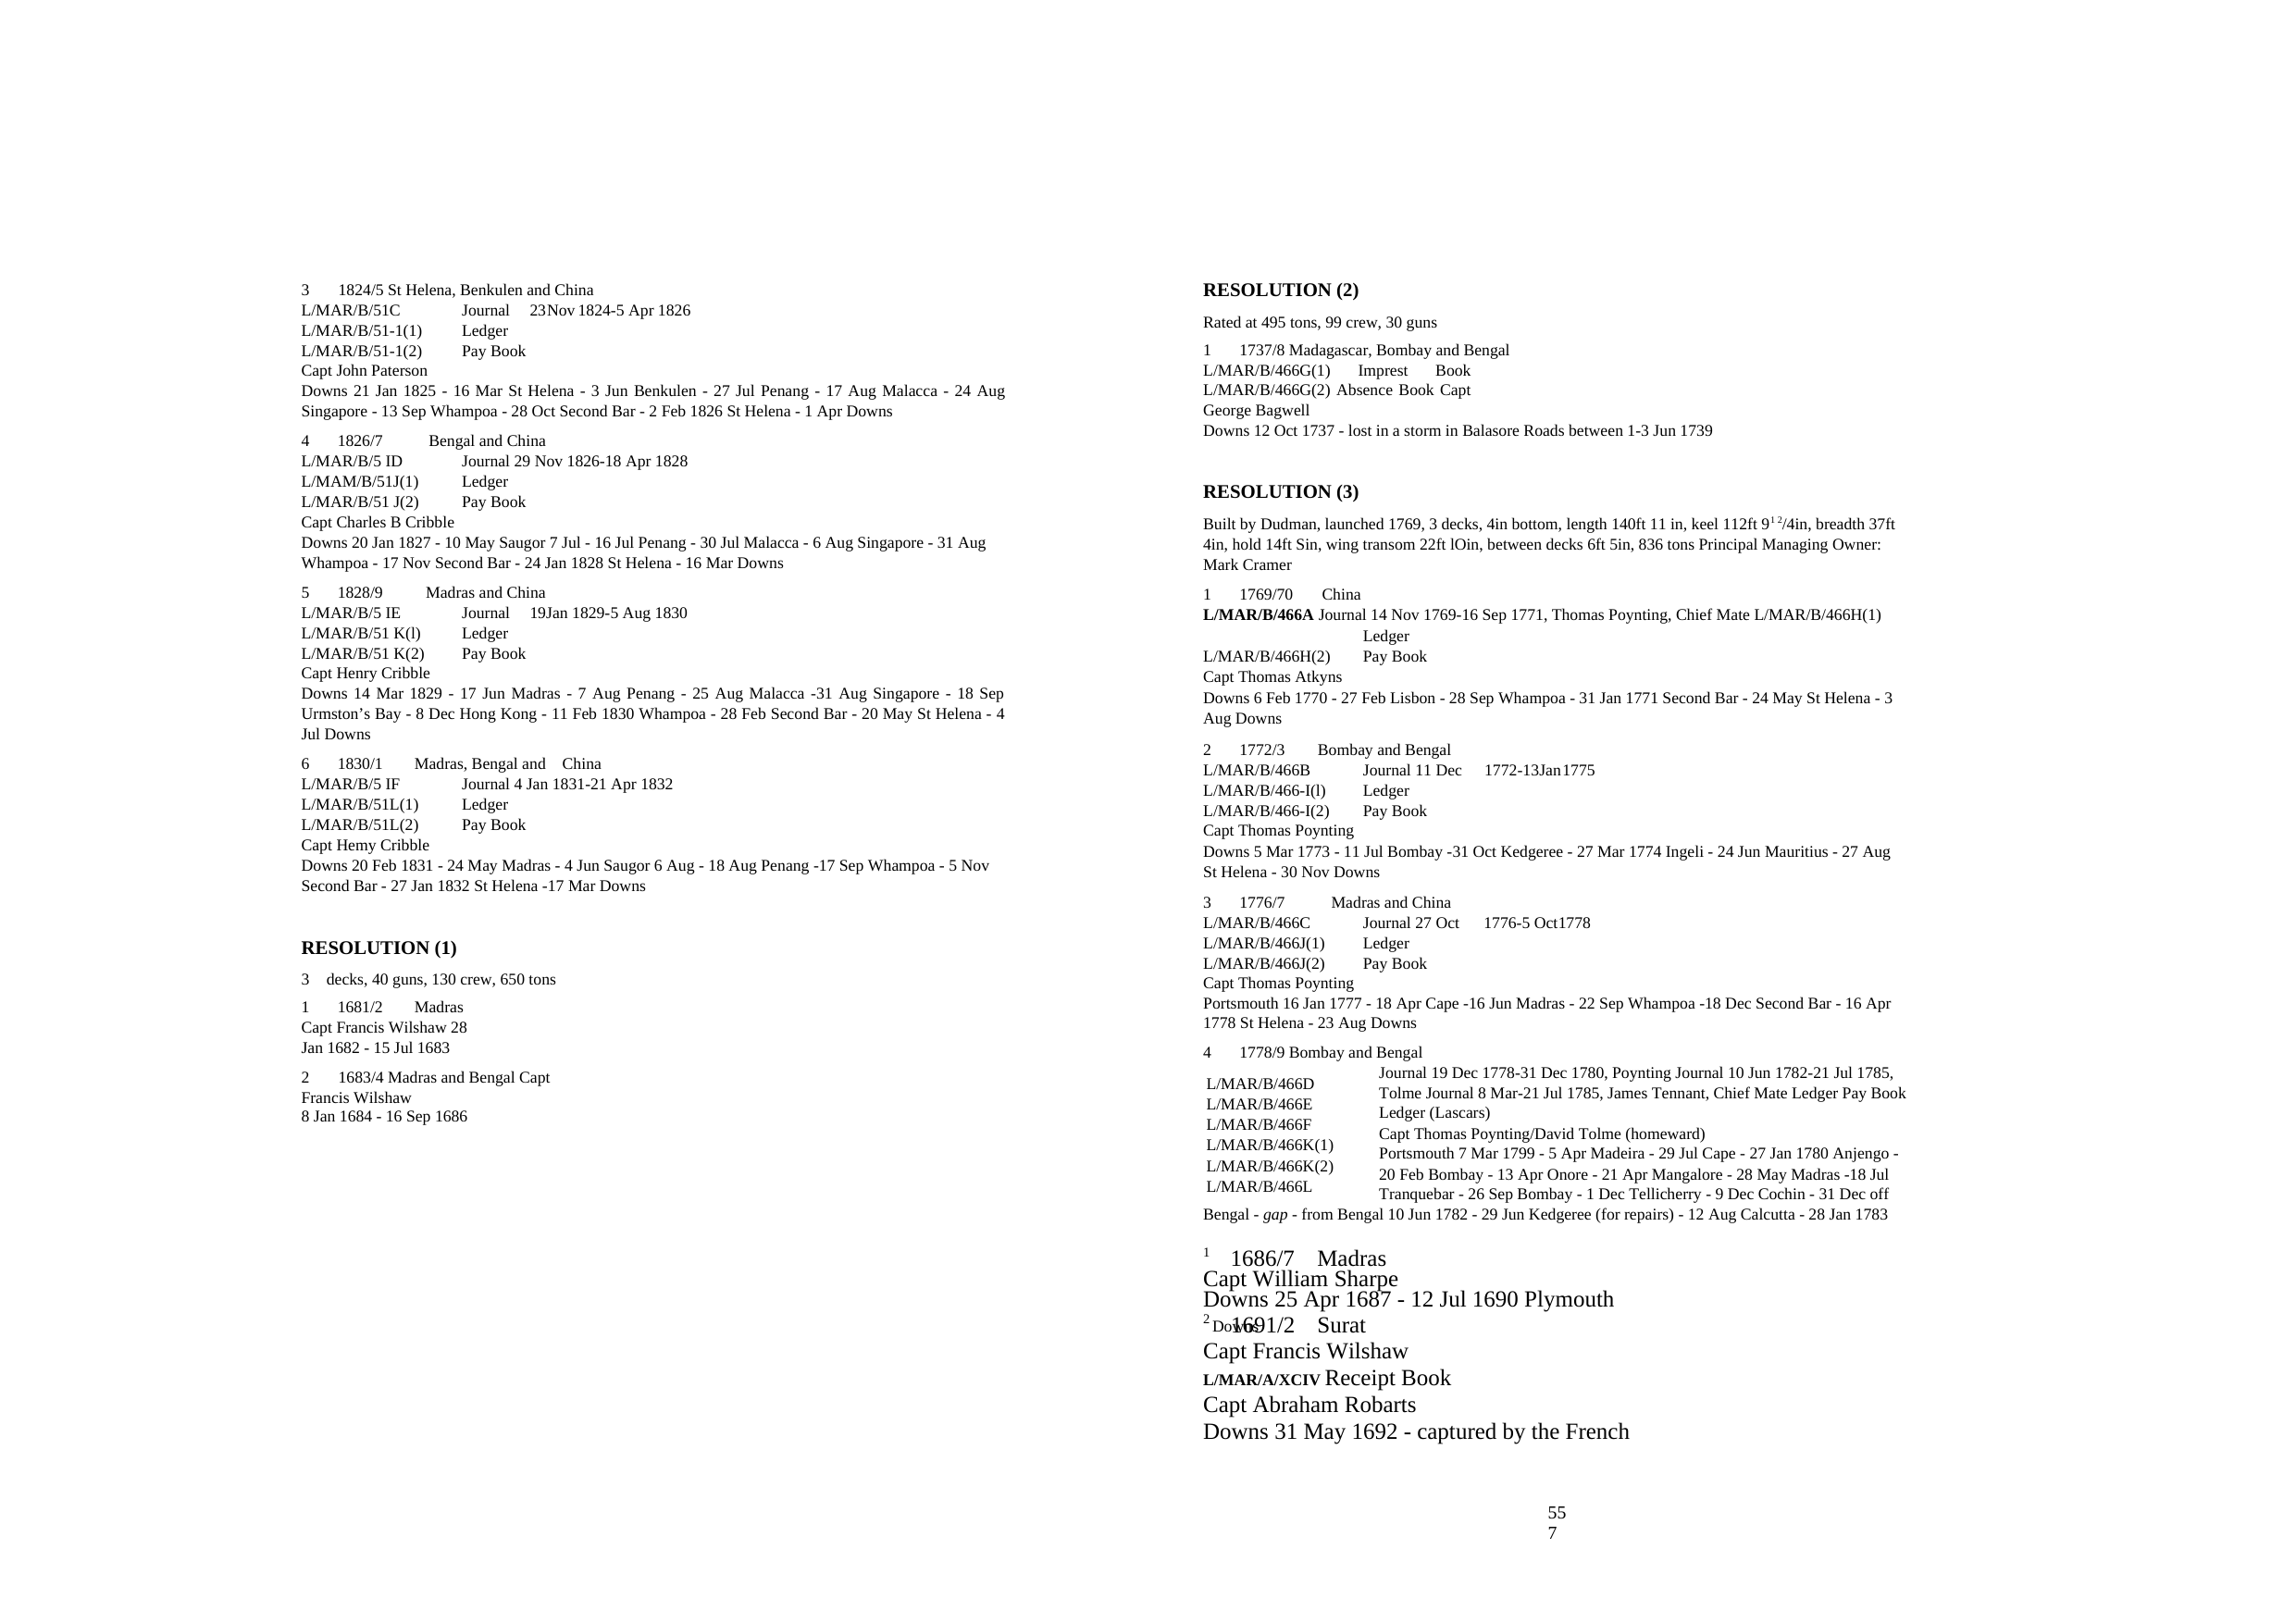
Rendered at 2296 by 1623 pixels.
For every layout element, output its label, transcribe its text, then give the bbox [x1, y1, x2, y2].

text L/MAR/B/466A Journal 14 Nov 1769-16 Sep 1771, Thomas Poynting, Chief Mate L/MAR/B/466H(1) Ledger [1203, 604, 1909, 645]
text L/MAR/B/51-1(2) Pay Book [301, 341, 1007, 360]
text L/MAR/B/51 K(2) Pay Book [301, 643, 1007, 663]
text L/MAR/B/466-I(l) Ledger [1203, 779, 1909, 799]
list decks, 40 guns, 130 crew, 650 tons [301, 971, 1007, 988]
text Downs 20 Jan 1827 - 10 May Saugor 7 Jul - 16 Jul Penang - 30 Jul Malacca - 6 Aug Singapore - 31 Aug Whampoa - 17 Nov Second Bar - 24 Jan 1828 St Helena - 16 Mar Downs [301, 532, 1007, 573]
text Downs 5 Mar 1773 - 11 Jul Bombay -31 Oct Kedgeree - 27 Mar 1774 Ingeli - 24 Jun Mauritius - 27 Aug St Helena - 30 Nov Downs [1203, 840, 1909, 882]
list 1828/9 Madras and China [301, 582, 1007, 602]
subtitle RESOLUTION (3) [1203, 482, 1909, 503]
text Capt Thomas Poynting [1203, 820, 1909, 840]
text 1686/7 Madras [1203, 1250, 1909, 1270]
list 1737/8 Madagascar, Bombay and Bengal [1203, 340, 1909, 360]
text L/MAR/B/466B Journal 11 Dec 1772-13 Jan 1775 [1203, 760, 1909, 779]
text Capt John Paterson [301, 360, 1007, 380]
text Rated at 495 tons, 99 crew, 30 guns [1203, 314, 1909, 331]
text Capt Thomas Poynting [1203, 973, 1909, 993]
text 8 Jan 1684 - 16 Sep 1686 [301, 1108, 1007, 1125]
text Downs 12 Oct 1737 - lost in a storm in Balasore Roads between 1-3 Jun 1739 [1203, 420, 1909, 440]
text L/MAR/B/466J(2) Pay Book [1203, 952, 1909, 973]
text L/MAR/B/51-1(1) Ledger [301, 320, 1007, 341]
text Downs 31 May 1692 - captured by the French [1203, 1418, 1909, 1443]
text Capt Henry Cribble [301, 663, 1007, 683]
text 1691/2 Surat [1203, 1311, 1909, 1337]
text Capt Charles B Cribble [301, 512, 1007, 532]
text Capt Francis Wilshaw L/MAR/A/XCIV Receipt Book Capt Abraham Robarts [1203, 1337, 1473, 1418]
text Built by Dudman, launched 1769, 3 decks, 4in bottom, length 140ft 11 in, keel 112ft 9 /4in, breadth 37ft 4in, hold 14ft Sin, wing transom 22ft lOin, between decks 6ft 5in, 836 tons Principal Managing Owner: Mark Cramer [1203, 514, 1909, 575]
text L/MAR/B/51L(2) Pay Book [301, 814, 1007, 835]
list 1826/7 Bengal and China [301, 430, 1007, 451]
text Capt Hemy Cribble [301, 835, 1007, 855]
list 1778/9 Bombay and Bengal [1203, 1044, 1909, 1061]
text L/MAR/B/466G(1) Imprest Book L/MAR/B/466G(2) Absence Book Capt George Bagwell [1203, 360, 1471, 420]
text L/MAR/B/51 J(2) Pay Book [301, 491, 1007, 512]
list 1830/1 Madras, Bengal and China [301, 753, 1007, 774]
text L/MAR/B/466-I(2) Pay Book [1203, 799, 1909, 820]
text L/MAR/B/5 IE Journal 19 Jan 1829-5 Aug 1830 [301, 602, 1007, 623]
text Downs 20 Feb 1831 - 24 May Madras - 4 Jun Saugor 6 Aug - 18 Aug Penang -17 Sep Whampoa - 5 Nov Second Bar - 27 Jan 1832 St Helena -17 Mar Downs [301, 855, 1007, 896]
list 1681/2 Madras [301, 997, 1007, 1017]
text Downs 21 Jan 1825 - 16 Mar St Helena - 3 Jun Benkulen - 27 Jul Penang - 17 Aug Malacca - 24 Aug Singapore - 13 Sep Whampoa - 28 Oct Second Bar - 2 Feb 1826 St Helena - 1 Apr Downs [301, 380, 1007, 421]
text L/MAR/B/51 K(l) Ledger [301, 623, 1007, 643]
subtitle RESOLUTION (1) [301, 936, 1007, 959]
text L/MAR/B/51L(1) Ledger [301, 794, 1007, 814]
text Downs 6 Feb 1770 - 27 Feb Lisbon - 28 Sep Whampoa - 31 Jan 1771 Second Bar - 24 May St Helena - 3 Aug Downs [1203, 687, 1909, 728]
text Downs 14 Mar 1829 - 17 Jun Madras - 7 Aug Penang - 25 Aug Malacca -31 Aug Singapore - 18 Sep Urmston’s Bay - 8 Dec Hong Kong - 11 Feb 1830 Whampoa - 28 Feb Second Bar - 20 May St Helena - 4 Jul Downs [301, 683, 1007, 743]
text L/MAR/B/466J(1) Ledger [1203, 933, 1909, 952]
text L/MAR/B/5 ID Journal 29 Nov 1826-18 Apr 1828 [301, 451, 1007, 471]
subtitle RESOLUTION (2) [1203, 279, 1909, 301]
list 1683/4 Madras and Bengal Capt Francis Wilshaw [301, 1067, 565, 1108]
list 1769/70 China [1203, 586, 1909, 604]
text Capt Thomas Poynting/David Tolme (homeward) [1203, 1122, 1909, 1143]
text Capt Thomas Atkyns [1203, 666, 1909, 687]
text Portsmouth 16 Jan 1777 - 18 Apr Cape -16 Jun Madras - 22 Sep Whampoa -18 Dec Second Bar - 16 Apr 1778 St Helena - 23 Aug Downs [1203, 993, 1909, 1033]
text L/MAR/B/466C Journal 27 Oct 1776-5 Oct 1778 [1203, 912, 1909, 933]
text Portsmouth 7 Mar 1799 - 5 Apr Madeira - 29 Jul Cape - 27 Jan 1780 Anjengo - 20 Feb Bombay - 13 Apr Onore - 21 Apr Mangalore - 28 May Madras -18 Jul Tranquebar - 26 Sep Bombay - 1 Dec Tellicherry - 9 Dec Cochin - 31 Dec off Bengal - gap - from Bengal 10 Jun 1782 - 29 Jun Kedgeree (for repairs) - 12 Aug Calcutta - 28 Jan 1783 Culpee - 21 Feb Cock Island - 21 Apr Culpee - 17 Oct Island - 5 Dec Colombo - 16 Jan 1784 Bombay 30 Nov - 3 Feb 1785 Cape - 8 Mar St Helena - 19 Jun [1203, 1143, 1909, 1224]
text L/MAR/B/51C Journal 23 Nov 1824-5 Apr 1826 [301, 300, 1007, 320]
text L/MAM/B/51J(1) Ledger [301, 471, 1007, 491]
text Capt William Sharpe [1203, 1270, 1909, 1291]
text L/MAR/B/5 IF Journal 4 Jan 1831-21 Apr 1832 [301, 774, 1007, 794]
text Journal 19 Dec 1778-31 Dec 1780, Poynting Journal 10 Jun 1782-21 Jul 1785, Tolme Journal 8 Mar-21 Jul 1785, James Tennant, Chief Mate Ledger Pay Book Ledger (Lascars) [1203, 1061, 1909, 1122]
text Capt Francis Wilshaw 28 Jan 1682 - 15 Jul 1683 [301, 1017, 486, 1057]
text Downs 25 Apr 1687 - 12 Jul 1690 Plymouth [1203, 1291, 1909, 1311]
list 1772/3 Bombay and Bengal [1203, 738, 1909, 760]
list 1824/5 St Helena, Benkulen and China [301, 279, 1007, 300]
list 1776/7 Madras and China [1203, 892, 1909, 912]
text L/MAR/B/466H(2) Pay Book [1203, 645, 1909, 666]
